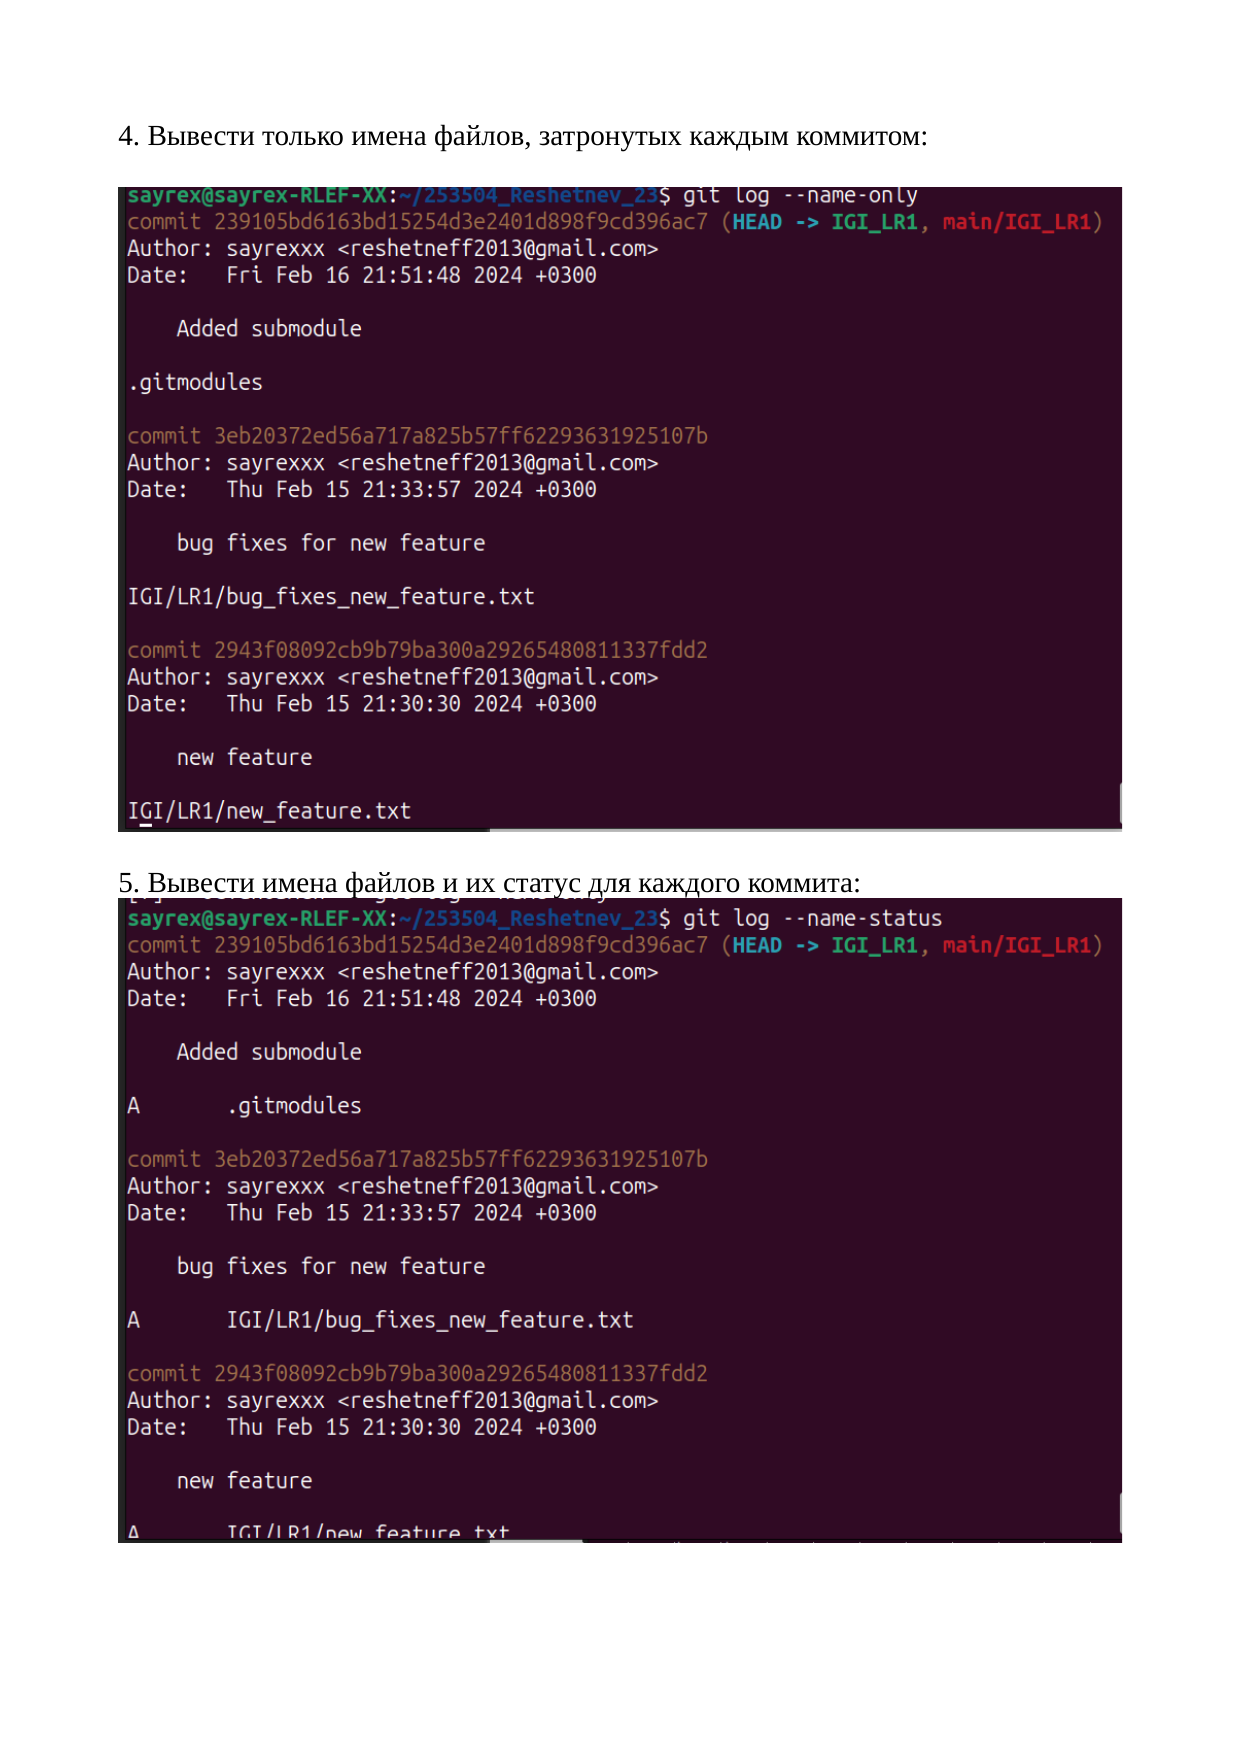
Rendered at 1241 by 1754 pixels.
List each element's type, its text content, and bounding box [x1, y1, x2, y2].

picture [118, 187, 1123, 832]
text 4. Вывести только имена файлов, затронутых каждым коммитом: [118, 118, 1122, 152]
text 5. Вывести имена файлов и их статус для каждого коммита: [118, 865, 1122, 898]
picture [118, 898, 1123, 1543]
